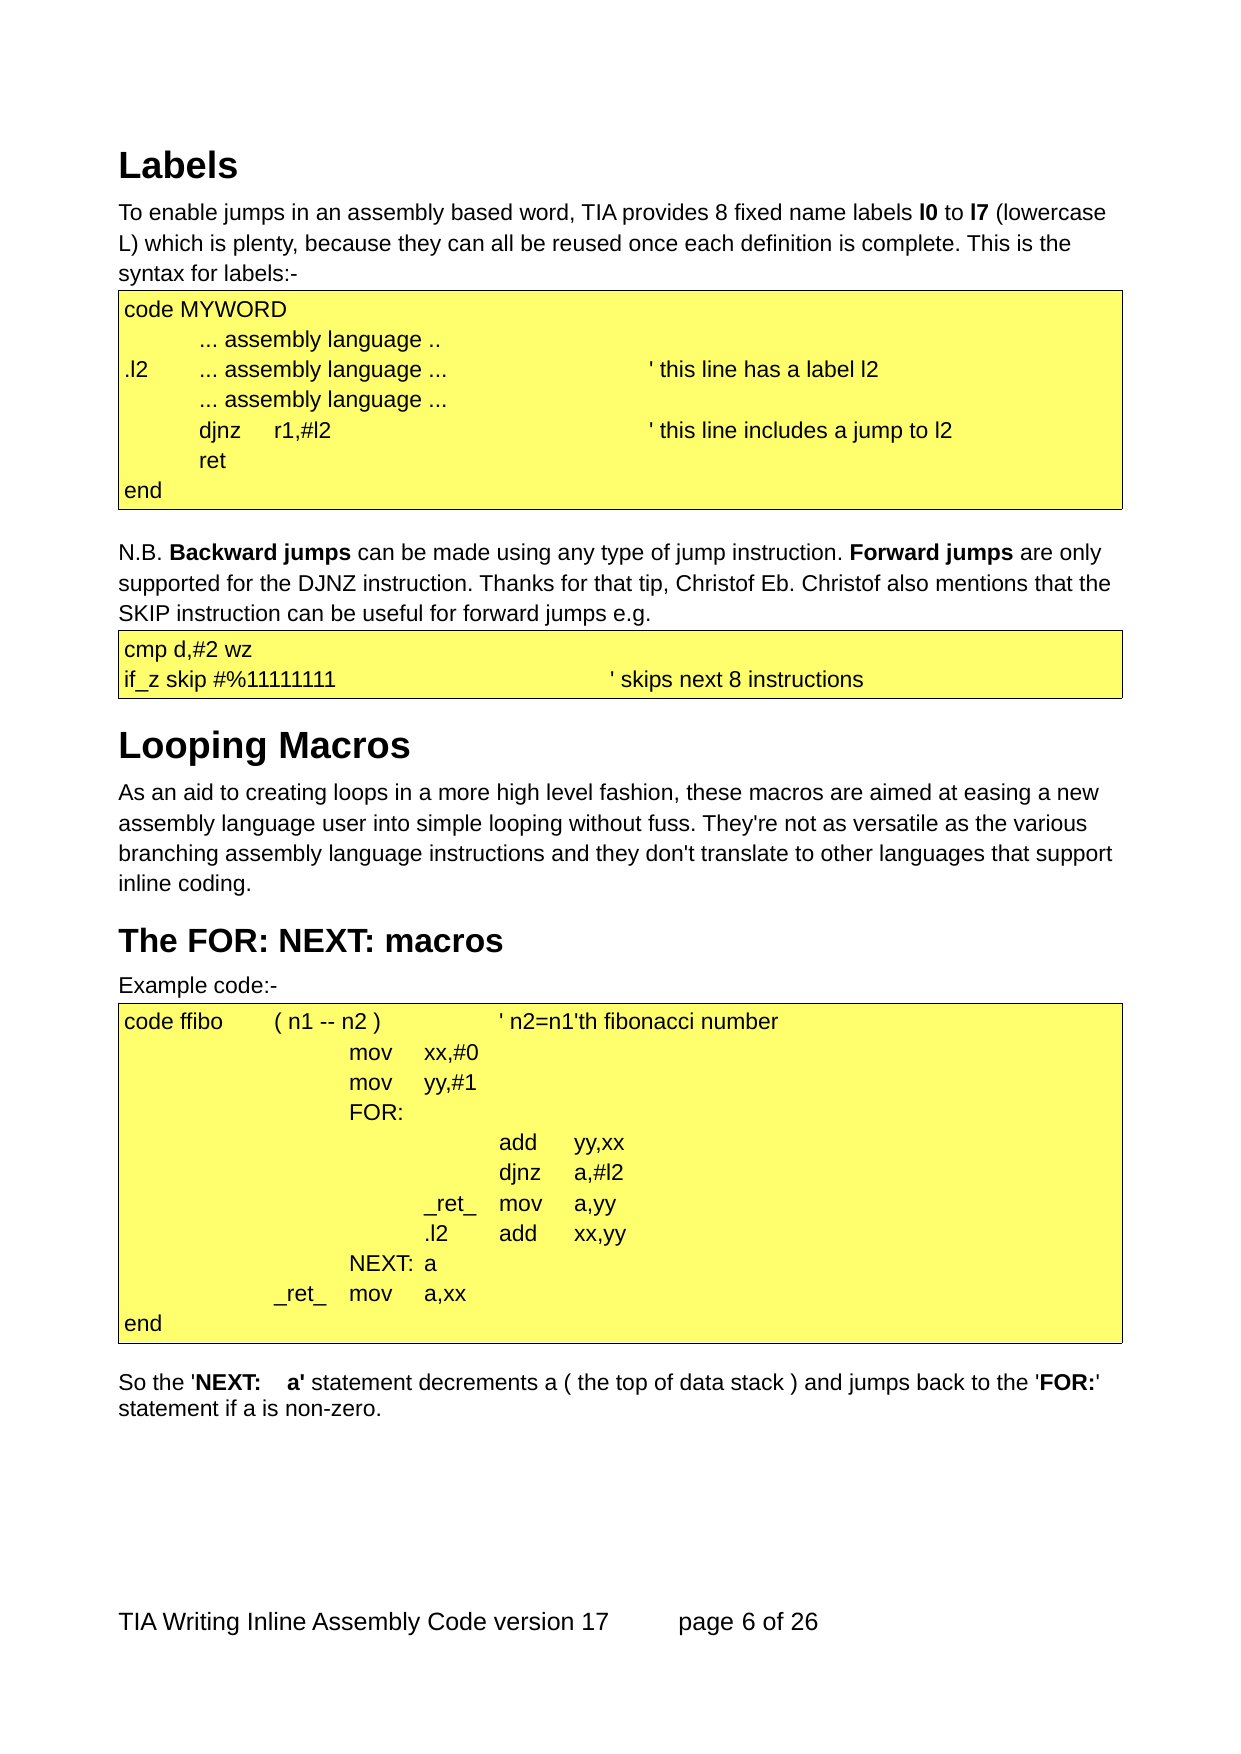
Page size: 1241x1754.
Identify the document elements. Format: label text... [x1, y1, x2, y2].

subtitle The FOR: NEXT: macros [118, 921, 1122, 960]
text N.B. Backward jumps can be made using any type of jump instruction. Forward jumps are only supported for the DJNZ instruction. Thanks for that tip, Christof Eb. Christof also mentions that the SKIP instruction can be useful for forward jumps e.g. [118, 539, 1122, 626]
subtitle Looping Macros [118, 723, 1122, 767]
table_header code ffibo ( n1 -- n2 ) ' n2=n1'th fibonacci number mov xx,#0 mov yy,#1 FOR: add yy,xx djnz a,#l2 _ret_ mov a,yy .l2 add xx,yy NEXT: a _ret_ mov a,xx end [119, 1004, 1122, 1342]
text As an aid to creating loops in a more high level fashion, these macros are aimed at easing a new assembly language user into simple looping without fuss. They're not as versatile as the various branching assembly language instructions and they don't translate to other languages that support inline coding. [118, 779, 1122, 896]
subtitle Labels [118, 143, 1122, 187]
table_header cmp d,#2 wz if_z skip #%11111111 ' skips next 8 instructions [119, 631, 1122, 698]
text Example code:- [118, 972, 1122, 998]
table_header code MYWORD ... assembly language .. .l2 ... assembly language ... ' this line has a label l2 ... assembly language ... djnz r1,#l2 ' this line includes a jump to l2 ret end [119, 291, 1122, 509]
text So the 'NEXT: a' statement decrements a ( the top of data stack ) and jumps back to the 'FOR:' statement if a is non-zero. [118, 1369, 1122, 1422]
text To enable jumps in an assembly based word, TIA provides 8 fixed name labels l0 to l7 (lowercase L) which is plenty, because they can all be reused once each definition is complete. This is the syntax for labels:- [118, 199, 1122, 286]
